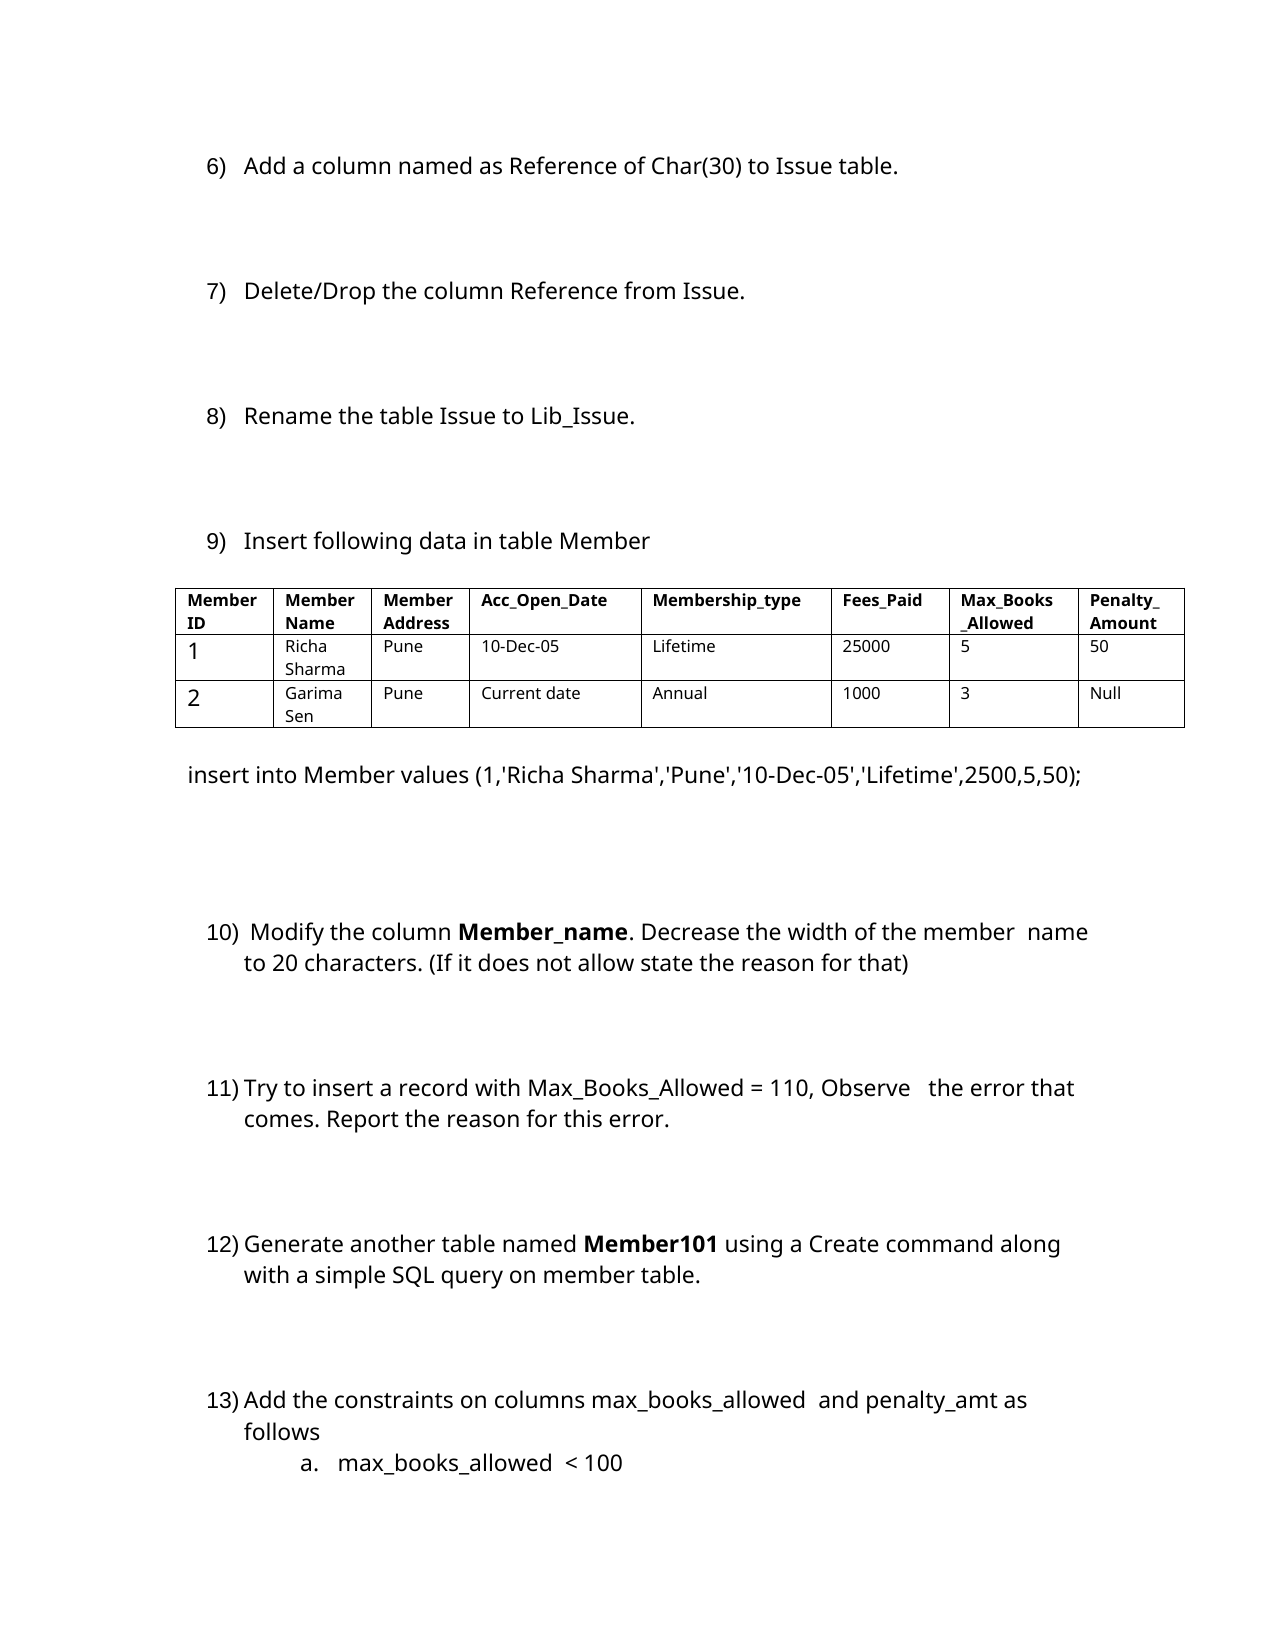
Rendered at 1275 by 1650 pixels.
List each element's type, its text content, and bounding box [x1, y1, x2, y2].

table_cell Current date [470, 681, 641, 727]
list Delete/Drop the column Reference from Issue. [206, 275, 1106, 306]
table_cell Null [1079, 681, 1184, 727]
table_header Member ID [176, 589, 273, 634]
table_header Member Address [372, 589, 469, 634]
table_cell 25000 [832, 635, 949, 680]
table_header Acc_Open_Date [470, 589, 641, 634]
table_cell Richa Sharma [274, 635, 371, 680]
table_header Max_Books _Allowed [950, 589, 1078, 634]
table_header Membership_type [642, 589, 831, 634]
table_header Fees_Paid [832, 589, 949, 634]
list Generate another table named Member101 using a Create command along with a simple SQL query on member table. [206, 1228, 1106, 1290]
table_cell 1000 [832, 681, 949, 727]
list Add the constraints on columns max_books_allowed and penalty_amt as follows [206, 1384, 1106, 1447]
list Try to insert a record with Max_Books_Allowed = 110, Observe the error that comes. Report the reason for this error. [206, 1072, 1106, 1134]
list Add a column named as Reference of Char(30) to Issue table. [206, 150, 1106, 181]
table_cell 1 [176, 635, 273, 680]
list Rename the table Issue to Lib_Issue. [206, 400, 1106, 431]
table_cell 3 [950, 681, 1078, 727]
table_cell 50 [1079, 635, 1184, 680]
table_cell Annual [642, 681, 831, 727]
table_cell 2 [176, 681, 273, 727]
table_cell 10-Dec-05 [470, 635, 641, 680]
text insert into Member values (1,'Richa Sharma','Pune','10-Dec-05','Lifetime',2500,5,50); [187, 759, 1106, 790]
list Modify the column Member_name. Decrease the width of the member name to 20 characters. (If it does not allow state the reason for that) [206, 915, 1106, 978]
table_header Member Name [274, 589, 371, 634]
table_cell Lifetime [642, 635, 831, 680]
table_cell 5 [950, 635, 1078, 680]
table_cell Pune [372, 681, 469, 727]
list Insert following data in table Member [206, 525, 1106, 556]
table_header Penalty_ Amount [1079, 589, 1184, 634]
table_cell Pune [372, 635, 469, 680]
table_cell Garima Sen [274, 681, 371, 727]
list max_books_allowed < 100 [300, 1447, 1106, 1478]
